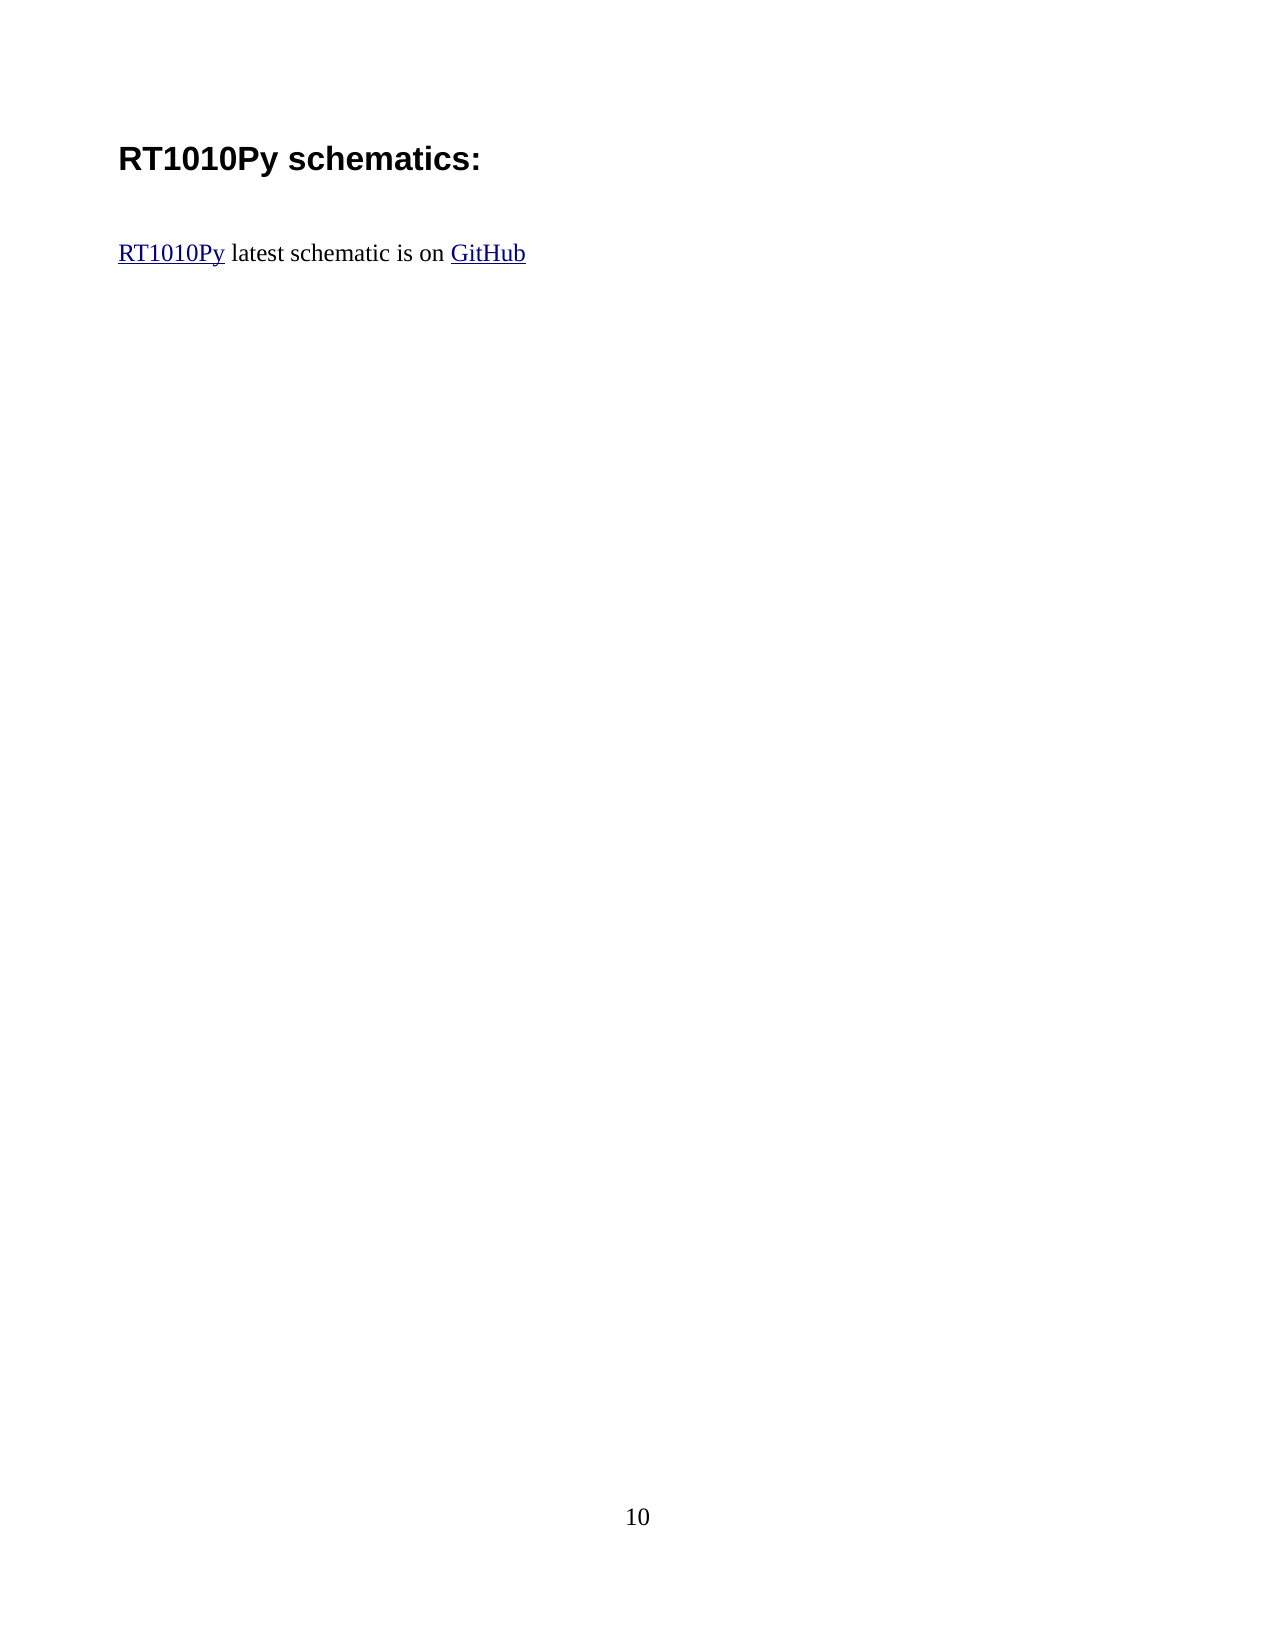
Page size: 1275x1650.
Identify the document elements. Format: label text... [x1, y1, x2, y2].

subtitle RT1010Py schematics: [118, 139, 1157, 178]
text RT1010Py latest schematic is on GitHub [118, 238, 1157, 266]
